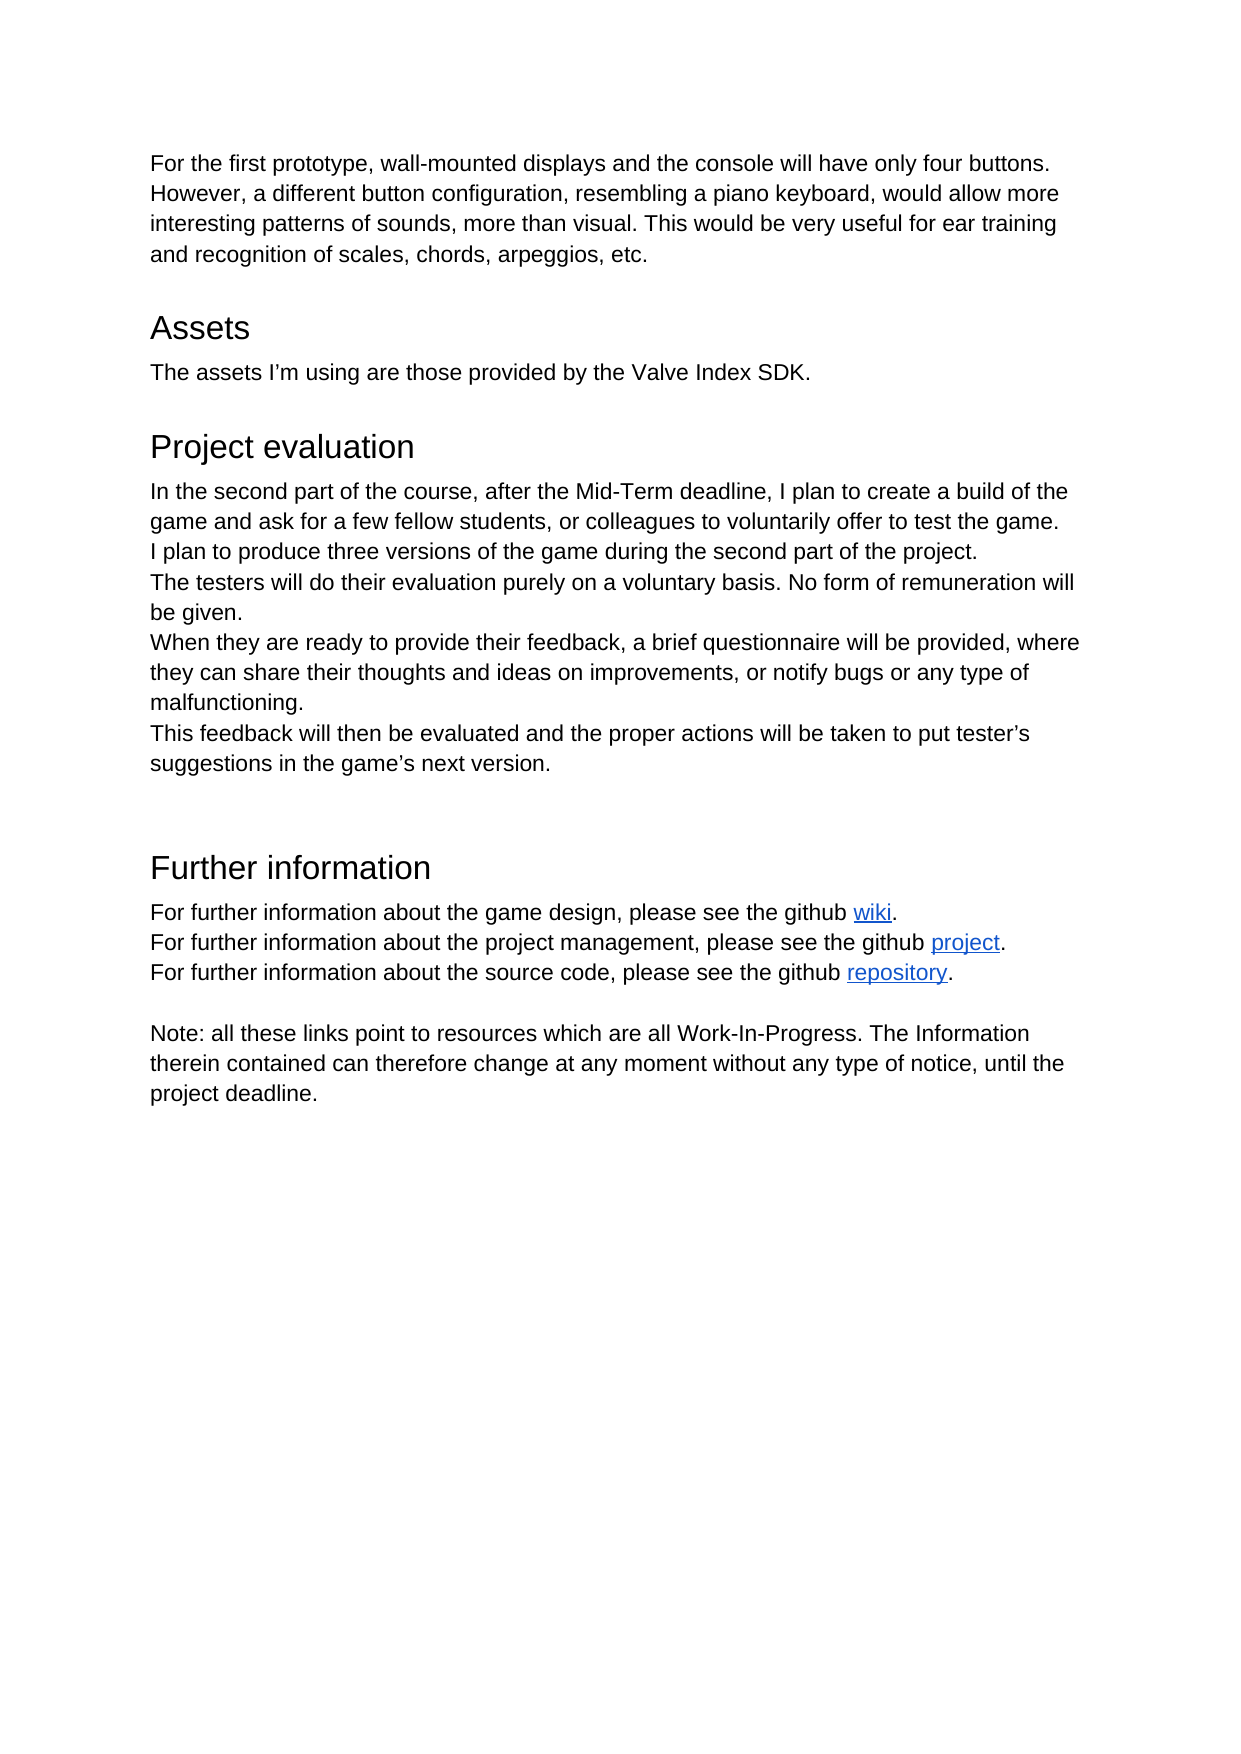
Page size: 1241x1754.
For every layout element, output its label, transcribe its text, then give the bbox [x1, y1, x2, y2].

subtitle Assets [150, 308, 1090, 347]
text For further information about the source code, please see the github repository. [150, 959, 1090, 985]
text Note: all these links point to resources which are all Work-In-Progress. The Information therein contained can therefore change at any moment without any type of notice, until the project deadline. [150, 989, 1090, 1106]
text This feedback will then be evaluated and the proper actions will be taken to put tester’s suggestions in the game’s next version. [150, 719, 1090, 776]
subtitle Project evaluation [150, 427, 1090, 465]
text In the second part of the course, after the Mid-Term deadline, I plan to create a build of the game and ask for a few fellow students, or colleagues to voluntarily offer to test the game. I plan to produce three versions of the game during the second part of the project. The testers will do their evaluation purely on a voluntary basis. No form of remuneration will be given. When they are ready to provide their feedback, a brief questionnaire will be provided, where they can share their thoughts and ideas on improvements, or notify bugs or any type of malfunctioning. [150, 478, 1090, 716]
text For further information about the project management, please see the github project. [150, 929, 1090, 955]
text For the first prototype, wall-mounted displays and the console will have only four buttons. However, a different button configuration, resembling a piano keyboard, would allow more interesting patterns of sounds, more than visual. This would be very useful for ear training and recognition of scales, chords, arpeggios, etc. [150, 150, 1090, 267]
text The assets I’m using are those provided by the Valve Index SDK. [150, 359, 1090, 386]
text For further information about the game design, please see the github wiki. [150, 899, 1090, 925]
subtitle Further information [150, 848, 1090, 886]
